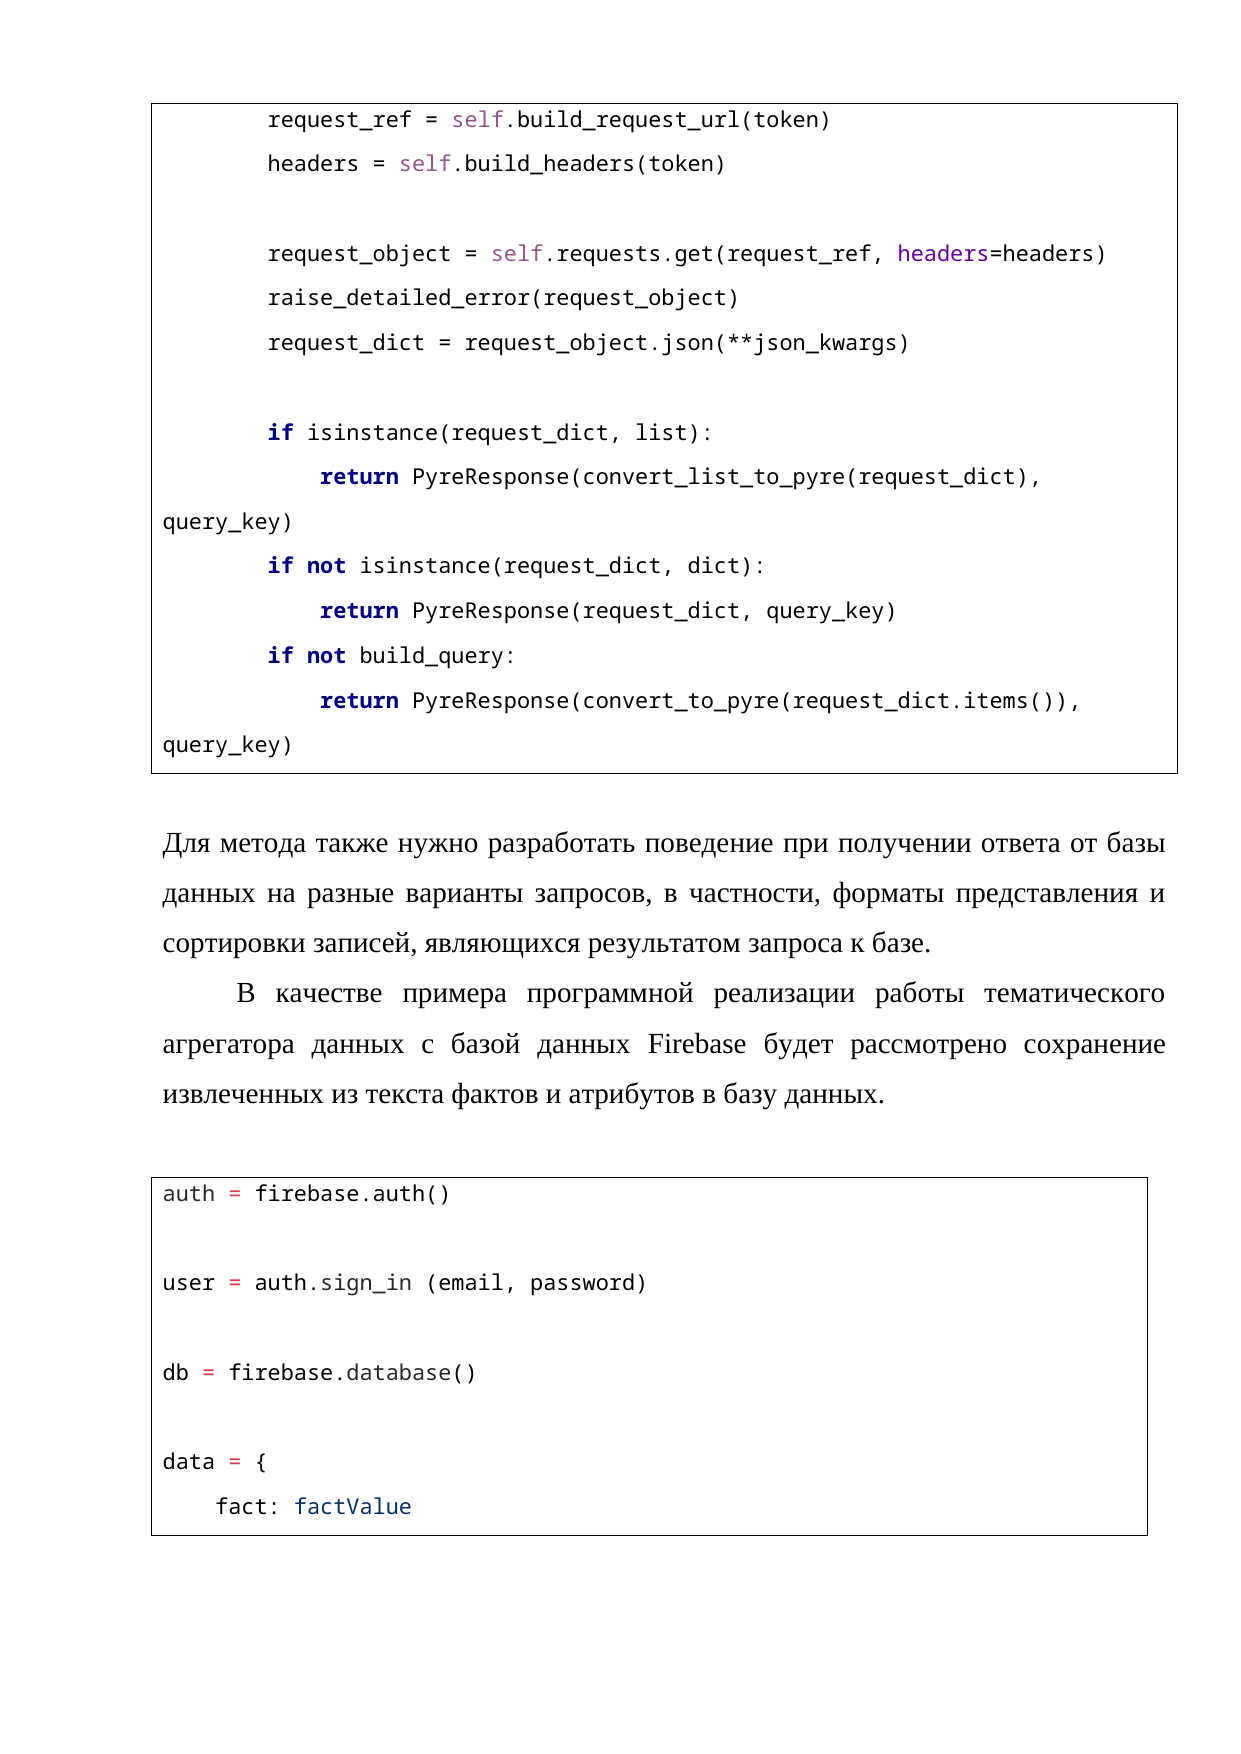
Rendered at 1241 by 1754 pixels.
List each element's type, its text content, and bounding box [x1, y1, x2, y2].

text В качестве примера программной реализации работы тематического агрегатора данных с базой данных Firebase будет рассмотрено сохранение извлеченных из текста фактов и атрибутов в базу данных. [162, 976, 1166, 1110]
table_header request_ref = self.build_request_url(token) headers = self.build_headers(token) request_object = self.requests.get(request_ref, headers=headers) raise_detailed_error(request_object) request_dict = request_object.json(**json_kwargs) if isinstance(request_dict, list): return PyreResponse(convert_list_to_pyre(request_dict), query_key) if not isinstance(request_dict, dict): return PyreResponse(request_dict, query_key) if not build_query: return PyreResponse(convert_to_pyre(request_dict.items()), query_key) [152, 104, 1177, 773]
text Для метода также нужно разработать поведение при получении ответа от базы данных на разные варианты запросов, в частности, форматы представления и сортировки записей, являющихся результатом запроса к базе. [162, 825, 1166, 959]
table_header auth = firebase.auth() user = auth.sign_in (email, password) db = firebase.database() data = { fact: factValue [152, 1178, 1147, 1535]
